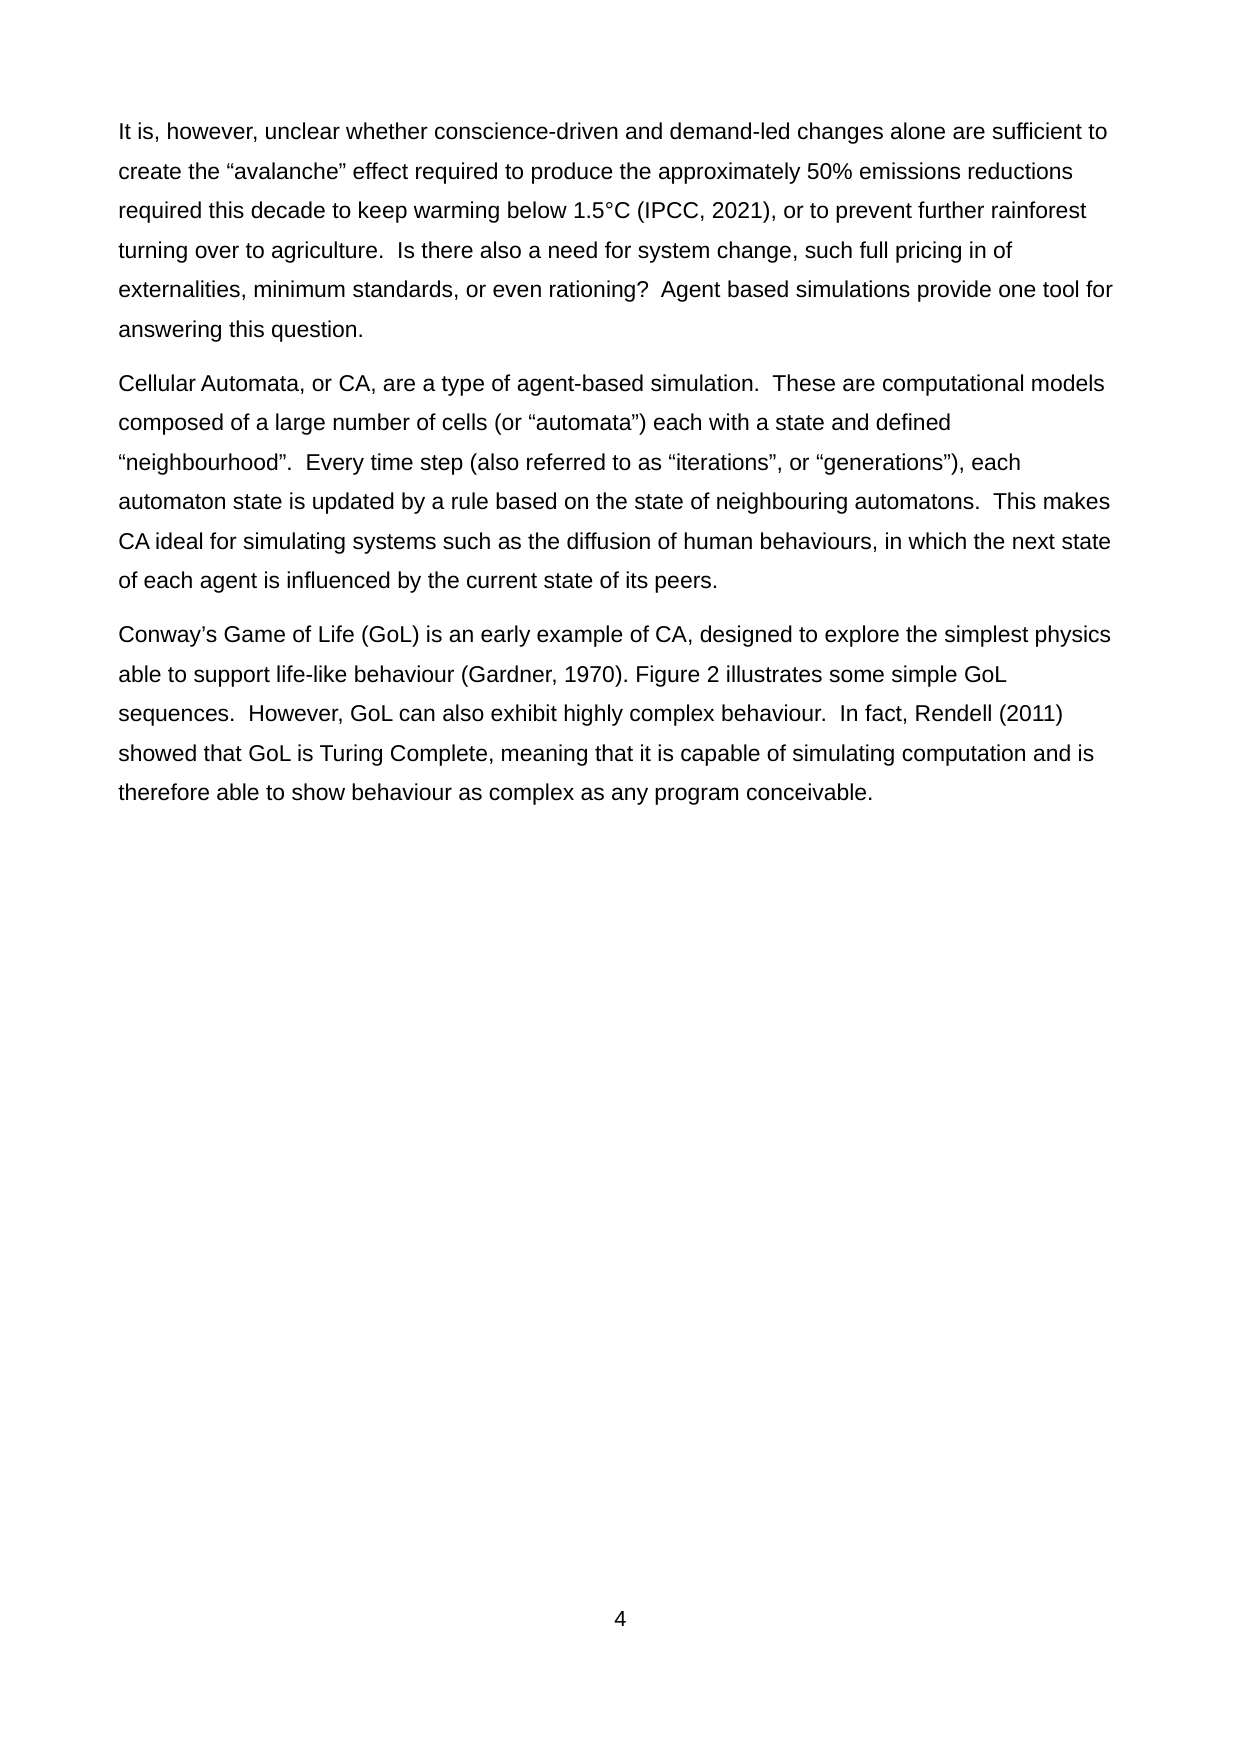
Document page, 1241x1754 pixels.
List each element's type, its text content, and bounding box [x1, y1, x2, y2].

text Conway’s Game of Life (GoL) is an early example of CA, designed to explore the simplest physics able to support life-like behaviour (Gardner, 1970). Figure 2 illustrates some simple GoL sequences. However, GoL can also exhibit highly complex behaviour. In fact, Rendell (2011) showed that GoL is Turing Complete, meaning that it is capable of simulating computation and is therefore able to show behaviour as complex as any program conceivable. [118, 621, 1122, 806]
text It is, however, unclear whether conscience-driven and demand-led changes alone are sufficient to create the “avalanche” effect required to produce the approximately 50% emissions reductions required this decade to keep warming below 1.5°C (IPCC, 2021), or to prevent further rainforest turning over to agriculture. Is there also a need for system change, such full pricing in of externalities, minimum standards, or even rationing? Agent based simulations provide one tool for answering this question. [118, 118, 1122, 342]
text Cellular Automata, or CA, are a type of agent-based simulation. These are computational models composed of a large number of cells (or “automata”) each with a state and defined “neighbourhood”. Every time step (also referred to as “iterations”, or “generations”), each automaton state is updated by a rule based on the state of neighbouring automatons. This makes CA ideal for simulating systems such as the diffusion of human behaviours, in which the next state of each agent is influenced by the current state of its peers. [118, 370, 1122, 593]
